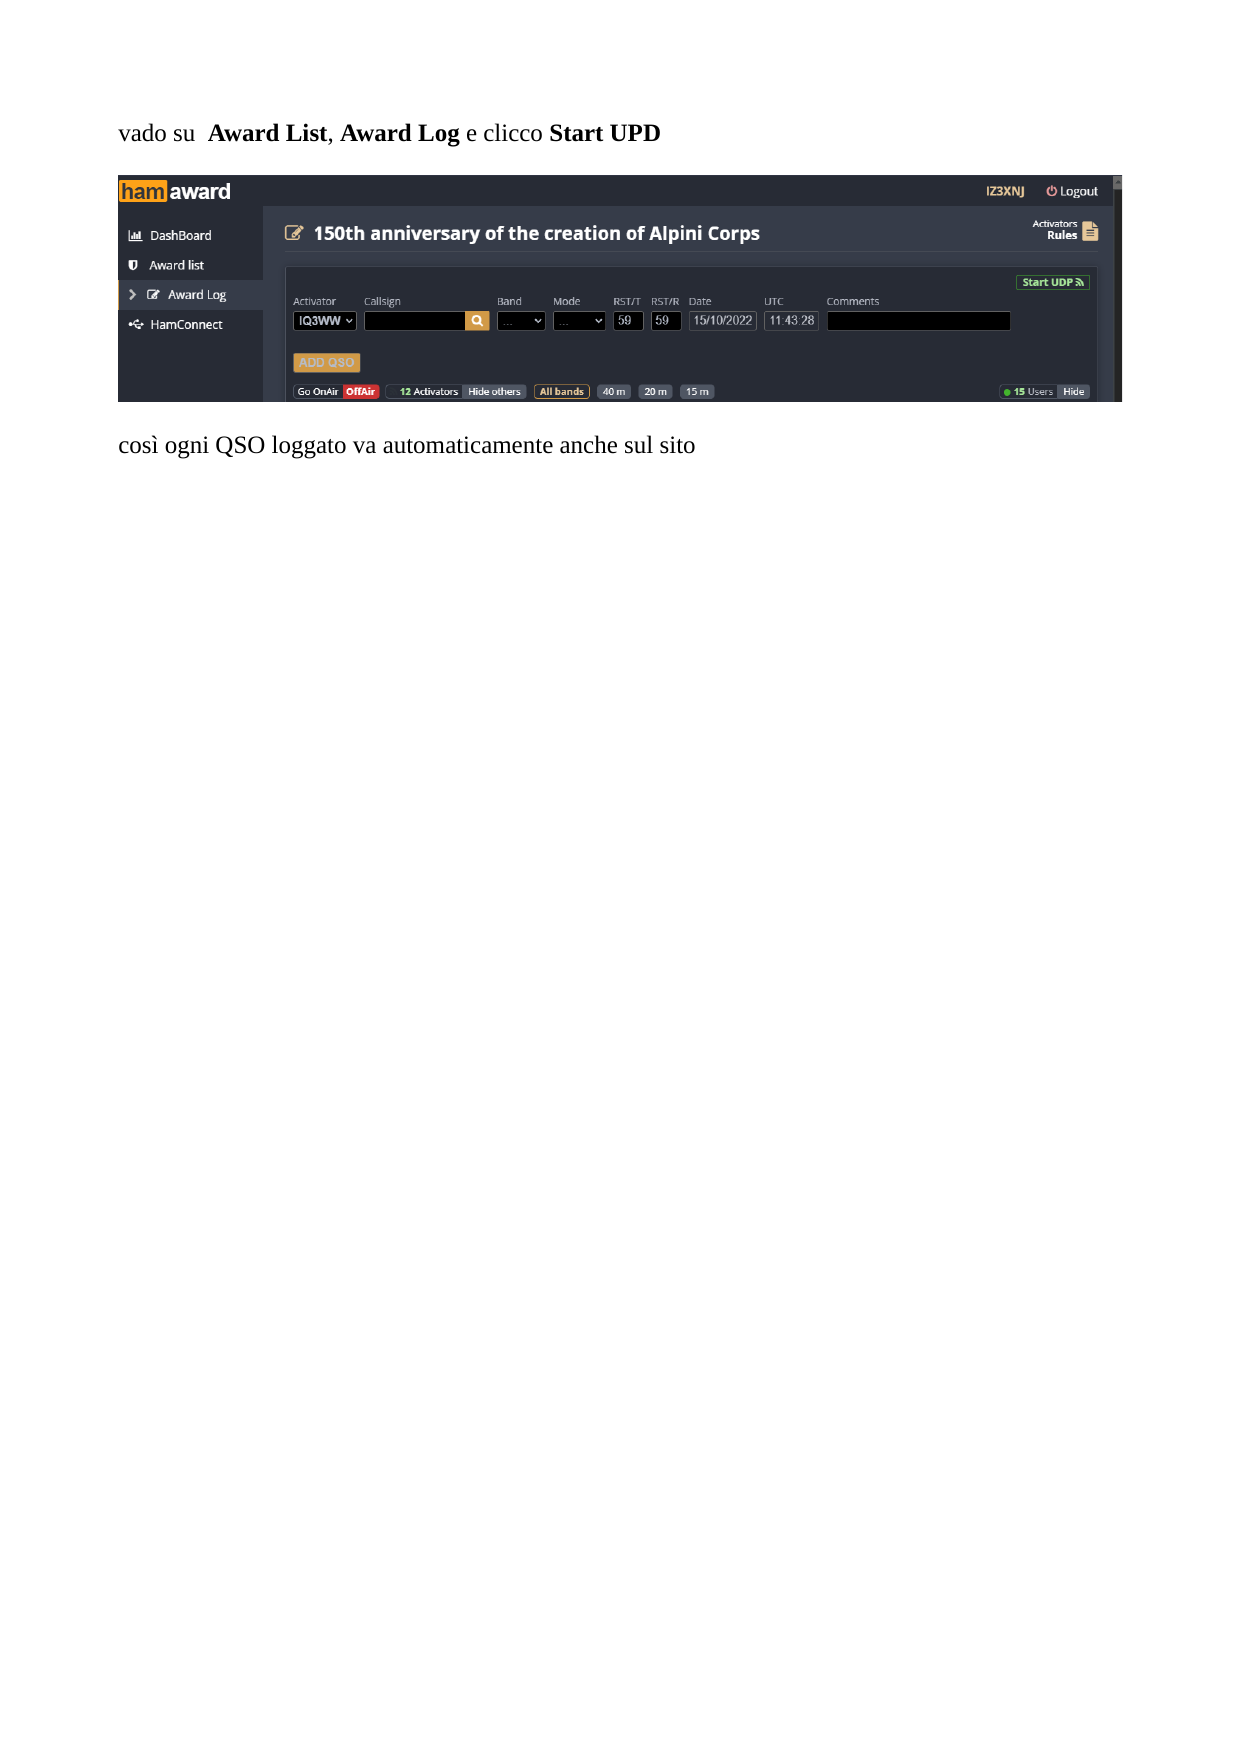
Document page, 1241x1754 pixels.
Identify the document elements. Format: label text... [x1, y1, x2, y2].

picture [118, 175, 1123, 402]
text vado su Award List, Award Log e clicco Start UPD [118, 118, 1122, 147]
text così ogni QSO loggato va automaticamente anche sul sito [118, 430, 1122, 459]
